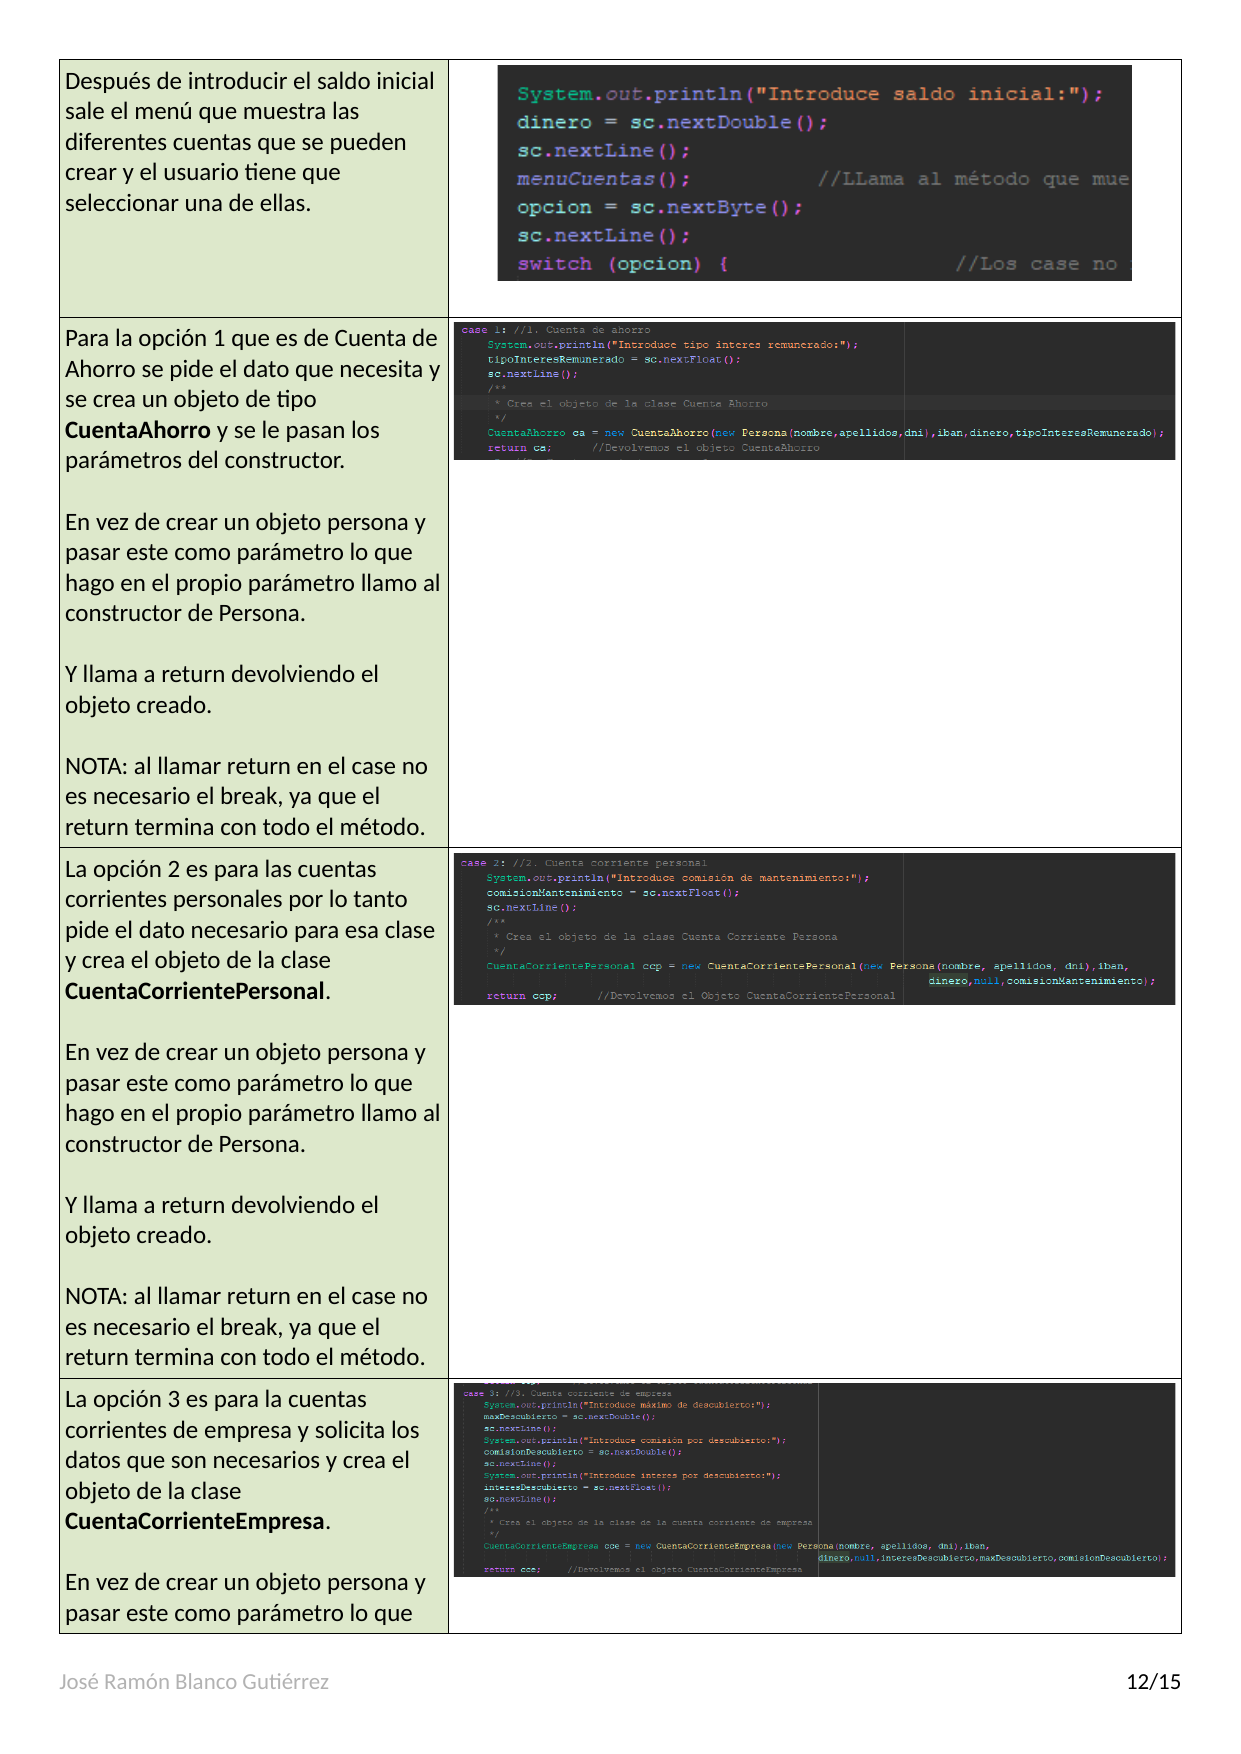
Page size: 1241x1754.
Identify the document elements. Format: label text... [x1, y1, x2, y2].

picture [453, 1383, 1176, 1577]
table_cell La opción 3 es para la cuentas corrientes de empresa y solicita los datos que son necesarios y crea el objeto de la clase CuentaCorrienteEmpresa. En vez de crear un objeto persona y pasar este como parámetro lo que [60, 1379, 448, 1633]
table_cell [449, 1379, 1181, 1633]
picture [497, 65, 1132, 281]
table_cell Para la opción 1 que es de Cuenta de Ahorro se pide el dato que necesita y se crea un objeto de tipo CuentaAhorro y se le pasan los parámetros del constructor. En vez de crear un objeto persona y pasar este como parámetro lo que hago en el propio parámetro llamo al constructor de Persona. Y llama a return devolviendo el objeto creado. NOTA: al llamar return en el case no es necesario el break, ya que el return termina con todo el método. [60, 318, 448, 847]
table_cell [449, 848, 1181, 1378]
table_cell Después de introducir el saldo inicial sale el menú que muestra las diferentes cuentas que se pueden crear y el usuario tiene que seleccionar una de ellas. [60, 60, 448, 317]
table_cell [449, 60, 1181, 317]
picture [453, 853, 1176, 1005]
table_cell [449, 318, 1181, 847]
picture [453, 322, 1176, 460]
table_cell La opción 2 es para las cuentas corrientes personales por lo tanto pide el dato necesario para esa clase y crea el objeto de la clase CuentaCorrientePersonal. En vez de crear un objeto persona y pasar este como parámetro lo que hago en el propio parámetro llamo al constructor de Persona. Y llama a return devolviendo el objeto creado. NOTA: al llamar return en el case no es necesario el break, ya que el return termina con todo el método. [60, 848, 448, 1378]
